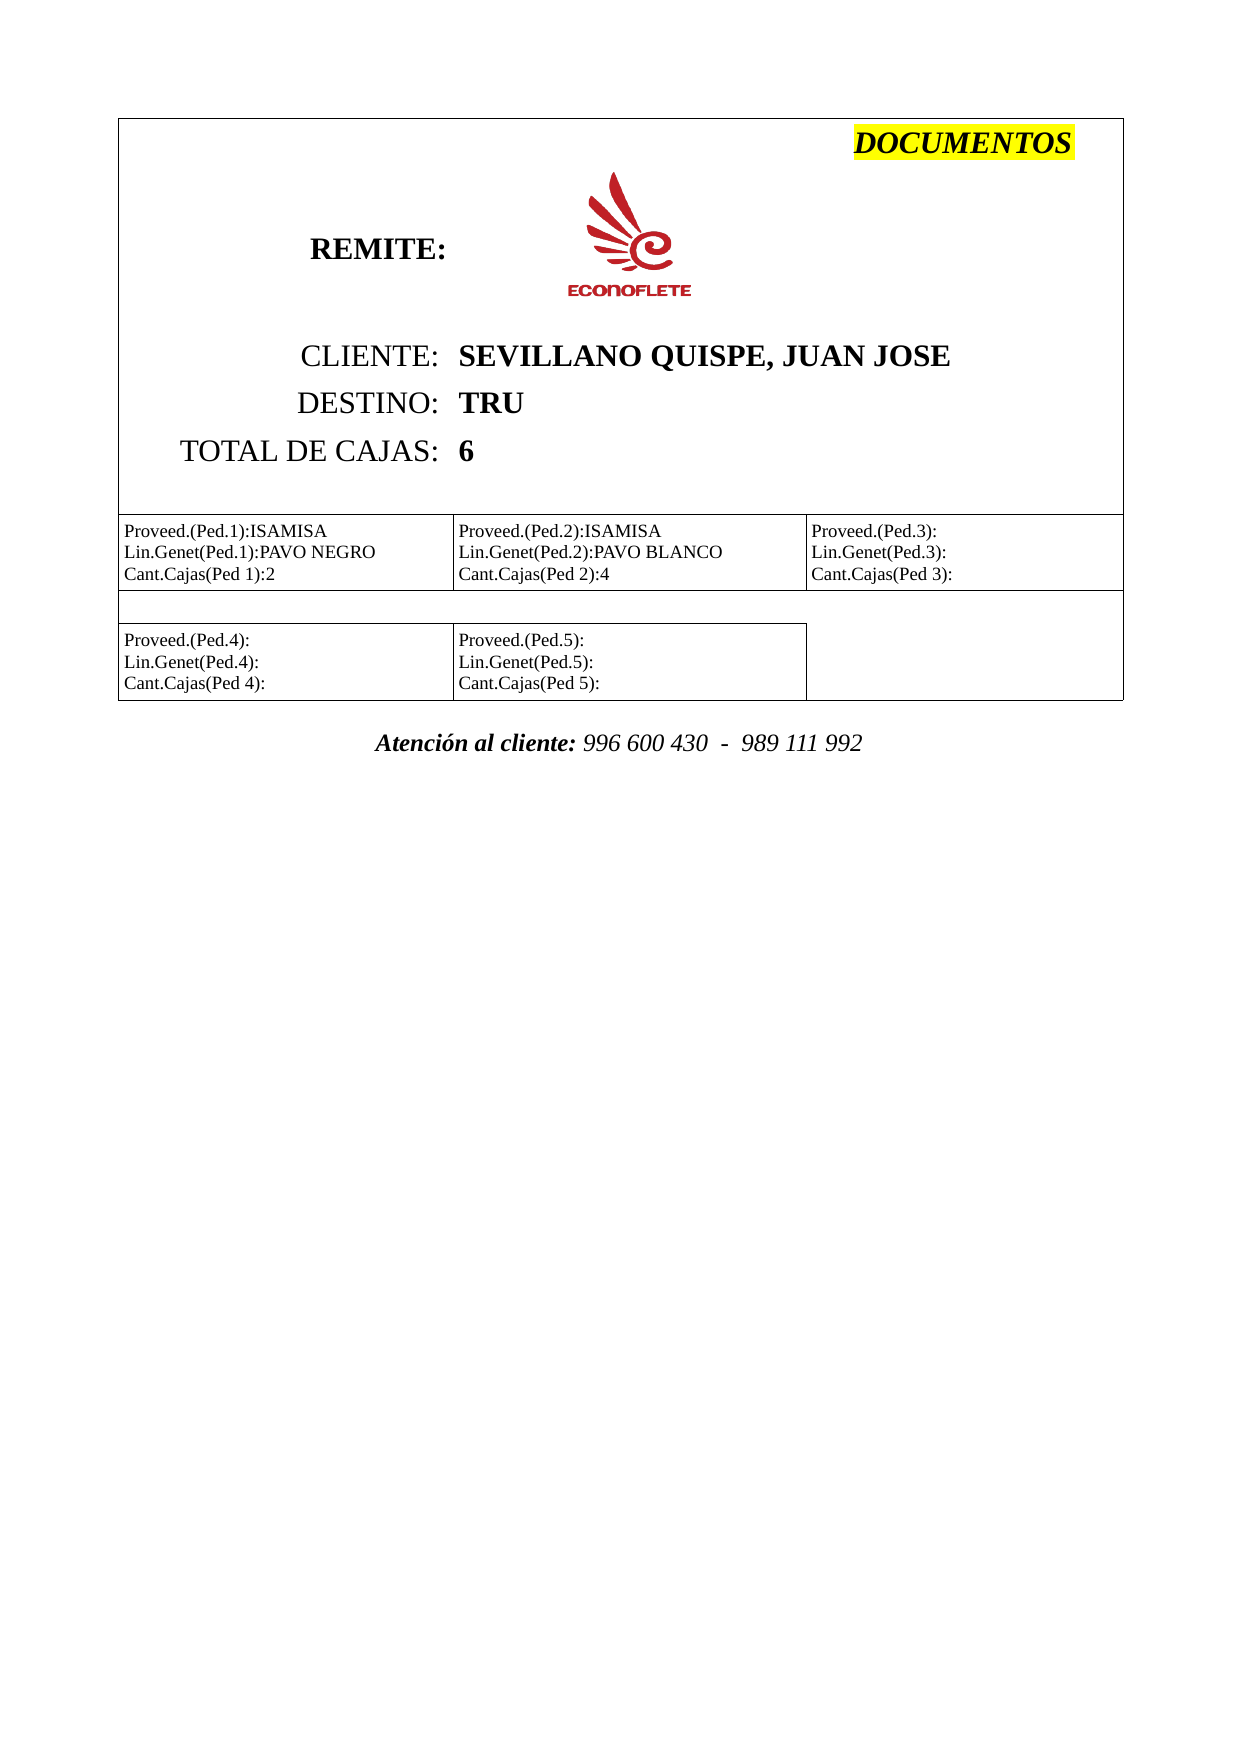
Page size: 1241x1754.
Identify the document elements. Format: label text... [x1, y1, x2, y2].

table_cell CLIENTE: [119, 332, 453, 379]
table_cell Proveed.(Ped.4): Lin.Genet(Ped.4): Cant.Cajas(Ped 4): [119, 624, 453, 699]
table_cell [806, 166, 1123, 332]
table_cell Proveed.(Ped.3): Lin.Genet(Ped.3): Cant.Cajas(Ped 3): [807, 515, 1123, 590]
table_cell [806, 379, 1123, 426]
picture [552, 171, 707, 297]
table_header [453, 119, 806, 166]
text Atención al cliente: 996 600 430 - 989 111 992 [118, 728, 1122, 757]
table_cell SEVILLANO QUISPE, JUAN JOSE [453, 332, 1123, 379]
table_cell [806, 591, 1123, 623]
table_cell [806, 474, 1123, 514]
table_cell Proveed.(Ped.2):ISAMISA Lin.Genet(Ped.2):PAVO BLANCO Cant.Cajas(Ped 2):4 [454, 515, 806, 590]
table_cell [807, 623, 1123, 699]
table_cell [453, 474, 806, 514]
table_cell [453, 591, 806, 623]
table_cell [119, 591, 453, 623]
table_cell TRU [453, 379, 806, 426]
table_cell TOTAL DE CAJAS: [119, 426, 453, 474]
table_cell [119, 474, 453, 514]
table_header [119, 119, 453, 166]
table_cell DESTINO: [119, 379, 453, 426]
table_cell [453, 166, 806, 332]
table_cell 6 [453, 426, 1123, 474]
table_header DOCUMENTOS [806, 119, 1123, 166]
table_cell Proveed.(Ped.1):ISAMISA Lin.Genet(Ped.1):PAVO NEGRO Cant.Cajas(Ped 1):2 [119, 515, 453, 590]
table_cell Proveed.(Ped.5): Lin.Genet(Ped.5): Cant.Cajas(Ped 5): [454, 624, 806, 699]
table_cell REMITE: [119, 166, 453, 332]
